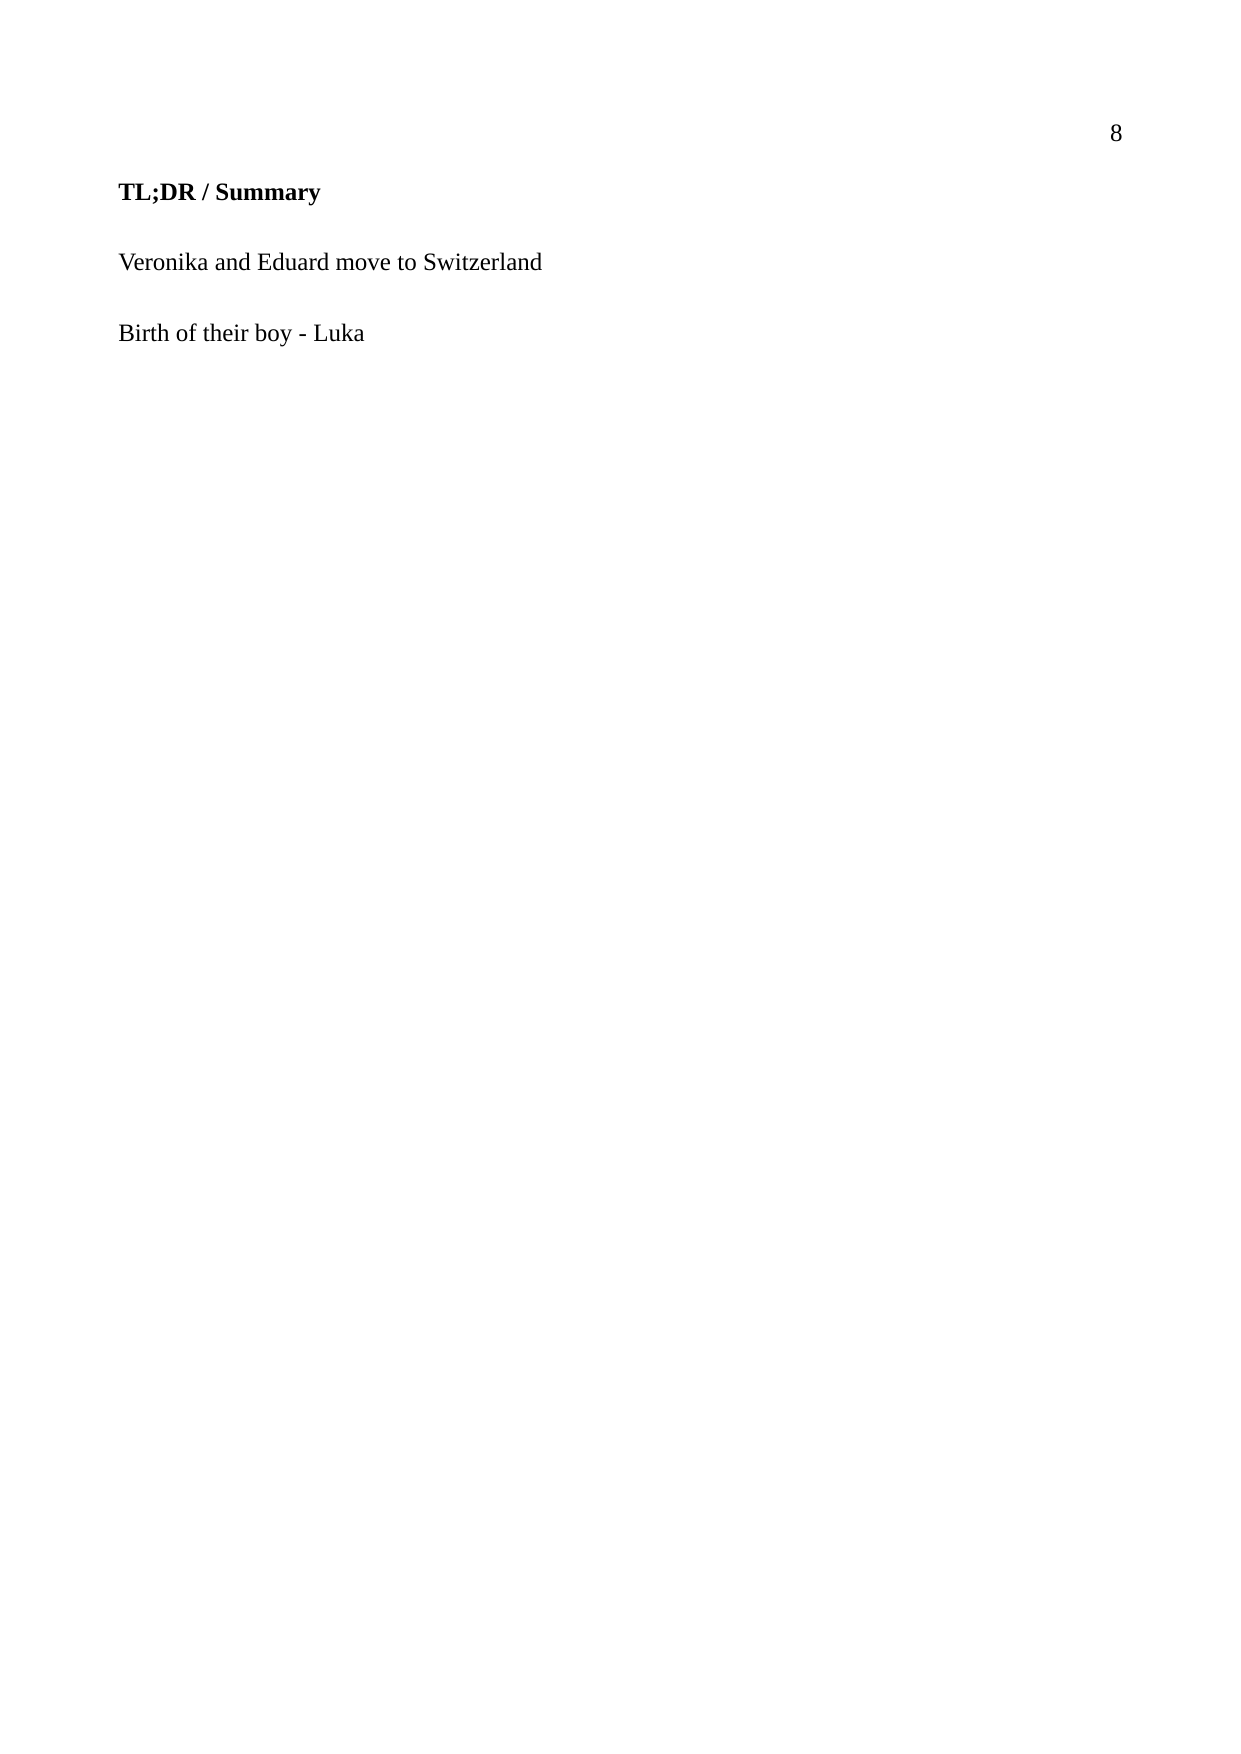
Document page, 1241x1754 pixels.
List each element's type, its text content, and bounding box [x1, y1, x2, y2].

text TL;DR / Summary [118, 177, 1122, 206]
text Veronika and Eduard move to Switzerland [118, 247, 1122, 276]
text Birth of their boy - Luka [118, 318, 1122, 347]
